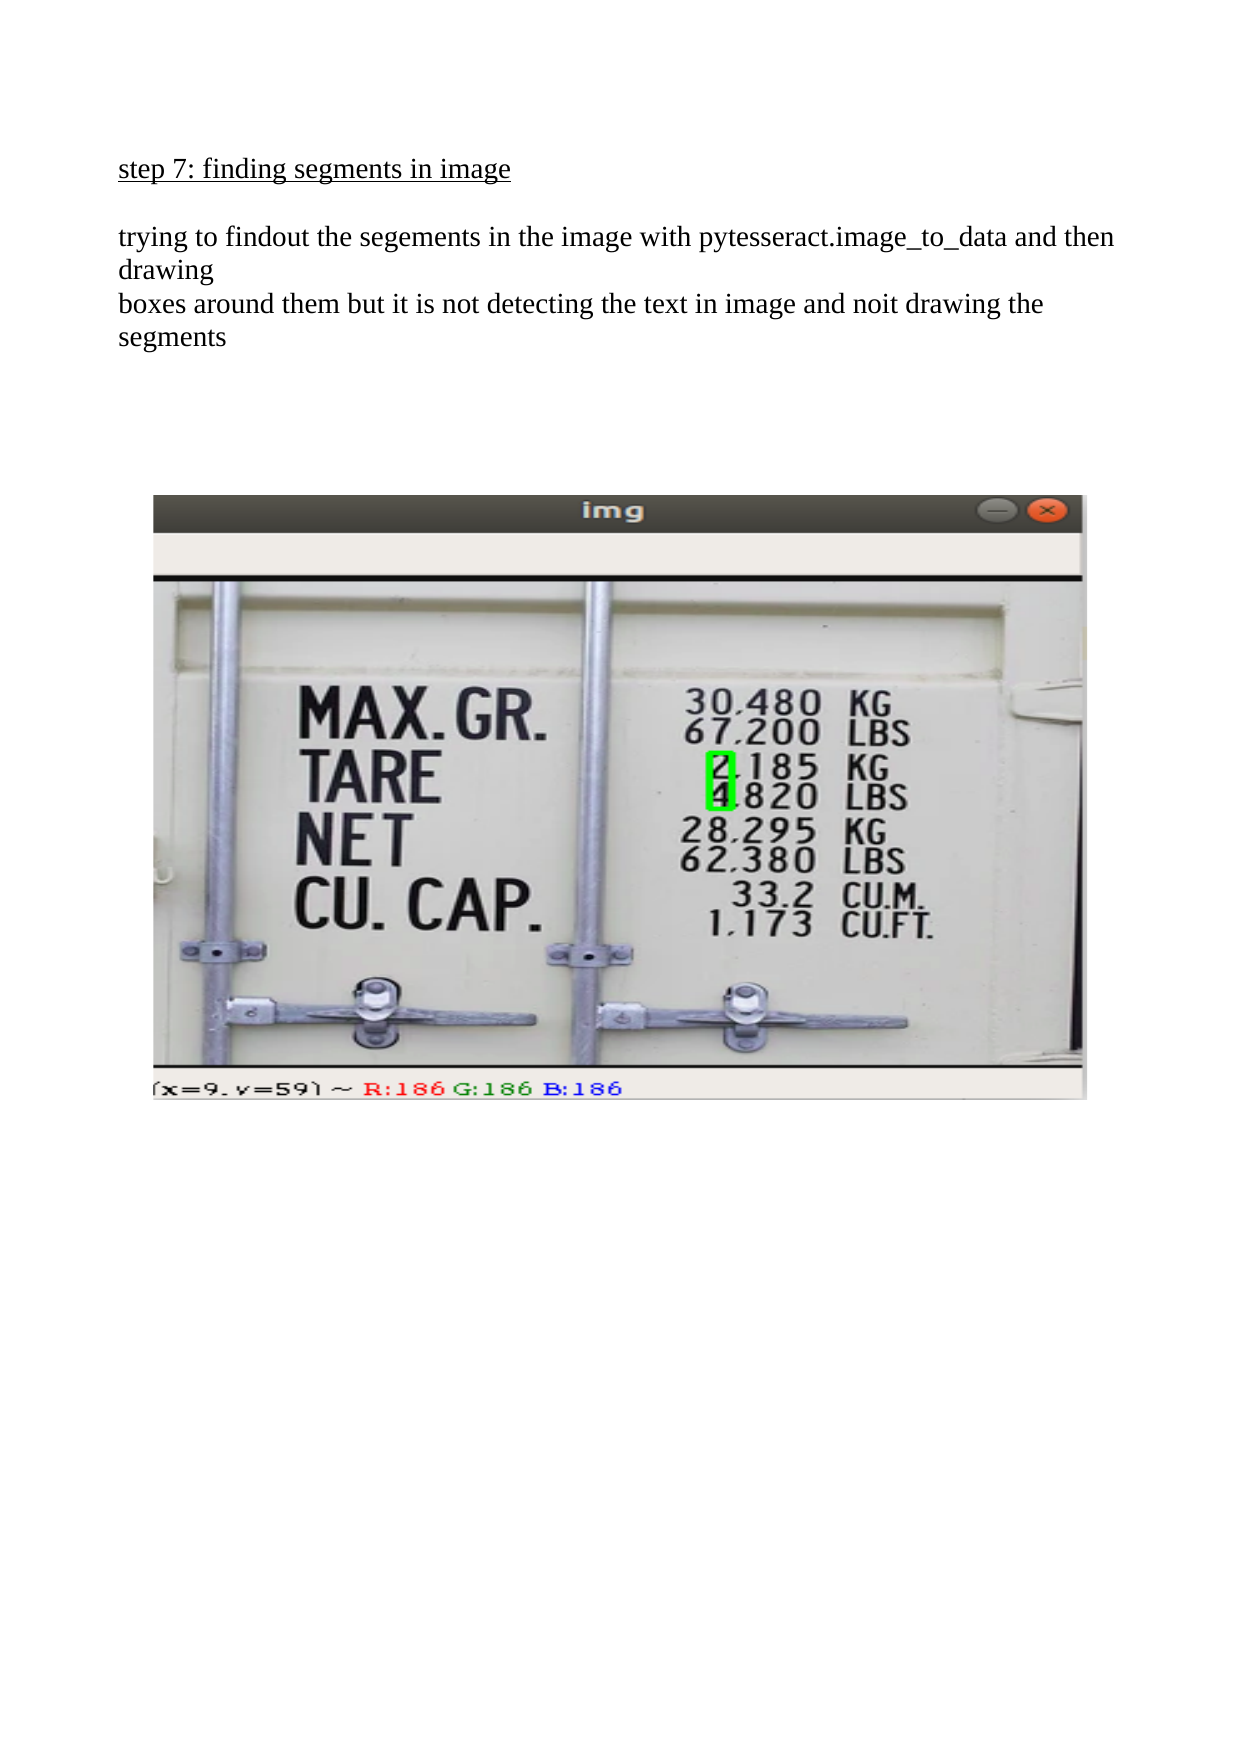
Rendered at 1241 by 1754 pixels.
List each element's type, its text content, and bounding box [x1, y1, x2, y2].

text step 7: finding segments in image [118, 152, 1122, 185]
text boxes around them but it is not detecting the text in image and noit drawing the segments [118, 286, 1122, 353]
text trying to findout the segements in the image with pytesseract.image_to_data and then drawing [118, 219, 1122, 286]
picture [153, 495, 1088, 1100]
